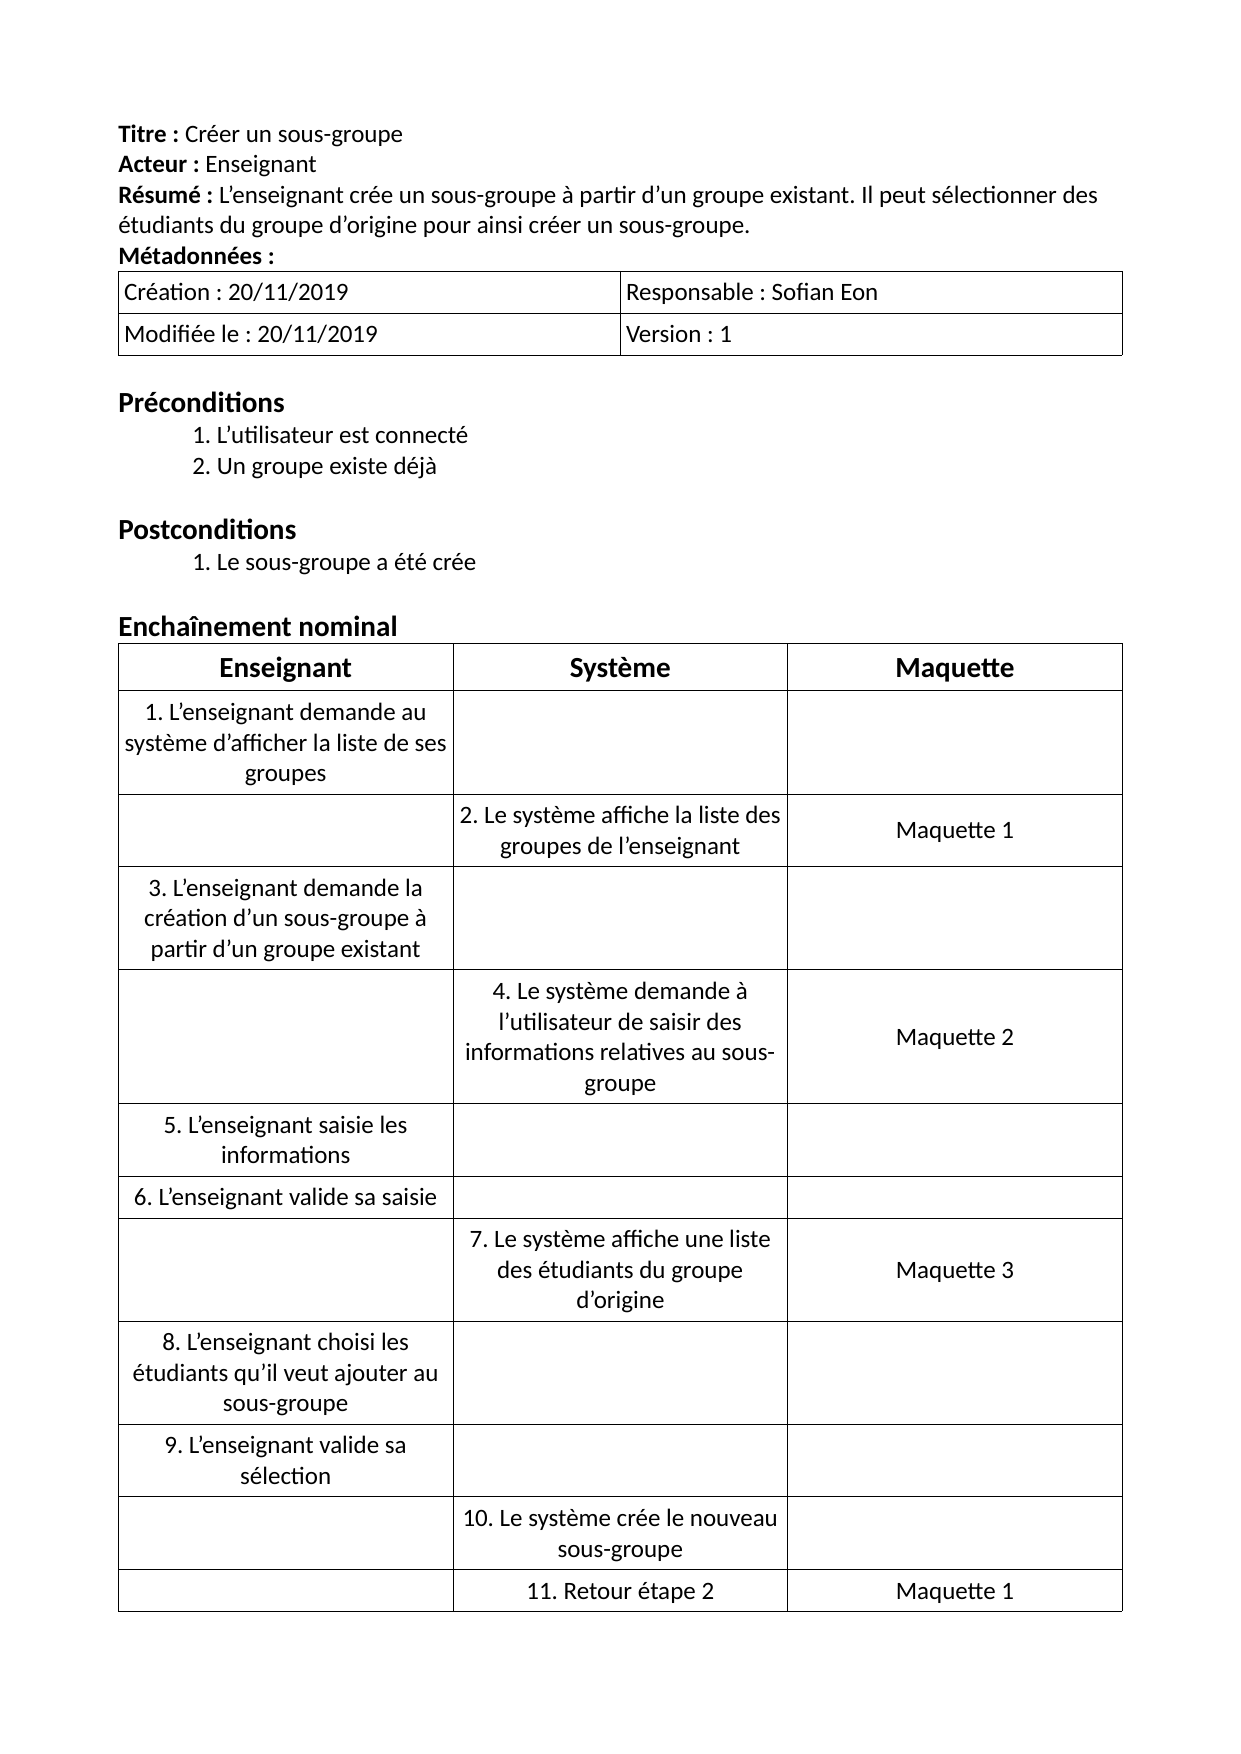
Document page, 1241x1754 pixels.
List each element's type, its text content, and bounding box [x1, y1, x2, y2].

table_cell [788, 1497, 1122, 1569]
text 1. Le sous-groupe a été crée [118, 547, 1122, 577]
table_cell [119, 795, 453, 866]
table_cell [119, 1570, 453, 1611]
table_cell [119, 1219, 453, 1321]
table_cell [788, 1177, 1122, 1218]
table_cell 3. L’enseignant demande la création d’un sous-groupe à partir d’un groupe existant [119, 867, 453, 969]
table_header Enseignant [119, 644, 453, 690]
text Postconditions [118, 511, 1122, 547]
text 1. L’utilisateur est connecté [118, 419, 1122, 450]
table_cell Maquette 1 [788, 795, 1122, 866]
table_cell 4. Le système demande à l’utilisateur de saisir des informations relatives au sous-groupe [454, 970, 787, 1103]
table_cell Maquette 3 [788, 1219, 1122, 1321]
text Acteur : Enseignant [118, 149, 1122, 179]
table_cell 7. Le système affiche une liste des étudiants du groupe d’origine [454, 1219, 787, 1321]
table_cell Maquette 2 [788, 970, 1122, 1103]
table_cell Maquette 1 [788, 1570, 1122, 1611]
table_cell [788, 1425, 1122, 1496]
table_cell 9. L’enseignant valide sa sélection [119, 1425, 453, 1496]
table_cell 6. L’enseignant valide sa saisie [119, 1177, 453, 1218]
text Préconditions [118, 384, 1122, 419]
table_cell [788, 691, 1122, 793]
text Résumé : L’enseignant crée un sous-groupe à partir d’un groupe existant. Il peut sélectionner des étudiants du groupe d’origine pour ainsi créer un sous-groupe. [118, 179, 1122, 240]
table_cell [788, 1104, 1122, 1176]
text Enchaînement nominal [118, 608, 1122, 643]
table_cell 11. Retour étape 2 [454, 1570, 787, 1611]
table_header Responsable : Sofian Eon [621, 272, 1122, 313]
table_cell [454, 1425, 787, 1496]
table_header Système [454, 644, 787, 690]
text Métadonnées : [118, 240, 1122, 271]
table_cell Version : 1 [621, 314, 1122, 355]
table_cell 5. L’enseignant saisie les informations [119, 1104, 453, 1176]
table_cell [788, 1322, 1122, 1424]
table_cell 2. Le système affiche la liste des groupes de l’enseignant [454, 795, 787, 866]
table_cell [454, 1104, 787, 1176]
table_cell 1. L’enseignant demande au système d’afficher la liste de ses groupes [119, 691, 453, 793]
table_cell [454, 867, 787, 969]
table_cell 8. L’enseignant choisi les étudiants qu’il veut ajouter au sous-groupe [119, 1322, 453, 1424]
table_cell 10. Le système crée le nouveau sous-groupe [454, 1497, 787, 1569]
table_cell [454, 691, 787, 793]
table_cell [454, 1177, 787, 1218]
table_header Création : 20/11/2019 [119, 272, 620, 313]
text 2. Un groupe existe déjà [118, 450, 1122, 480]
table_cell [788, 867, 1122, 969]
table_cell [119, 970, 453, 1103]
table_cell [454, 1322, 787, 1424]
table_cell Modifiée le : 20/11/2019 [119, 314, 620, 355]
text Titre : Créer un sous-groupe [118, 118, 1122, 149]
table_header Maquette [788, 644, 1122, 690]
table_cell [119, 1497, 453, 1569]
